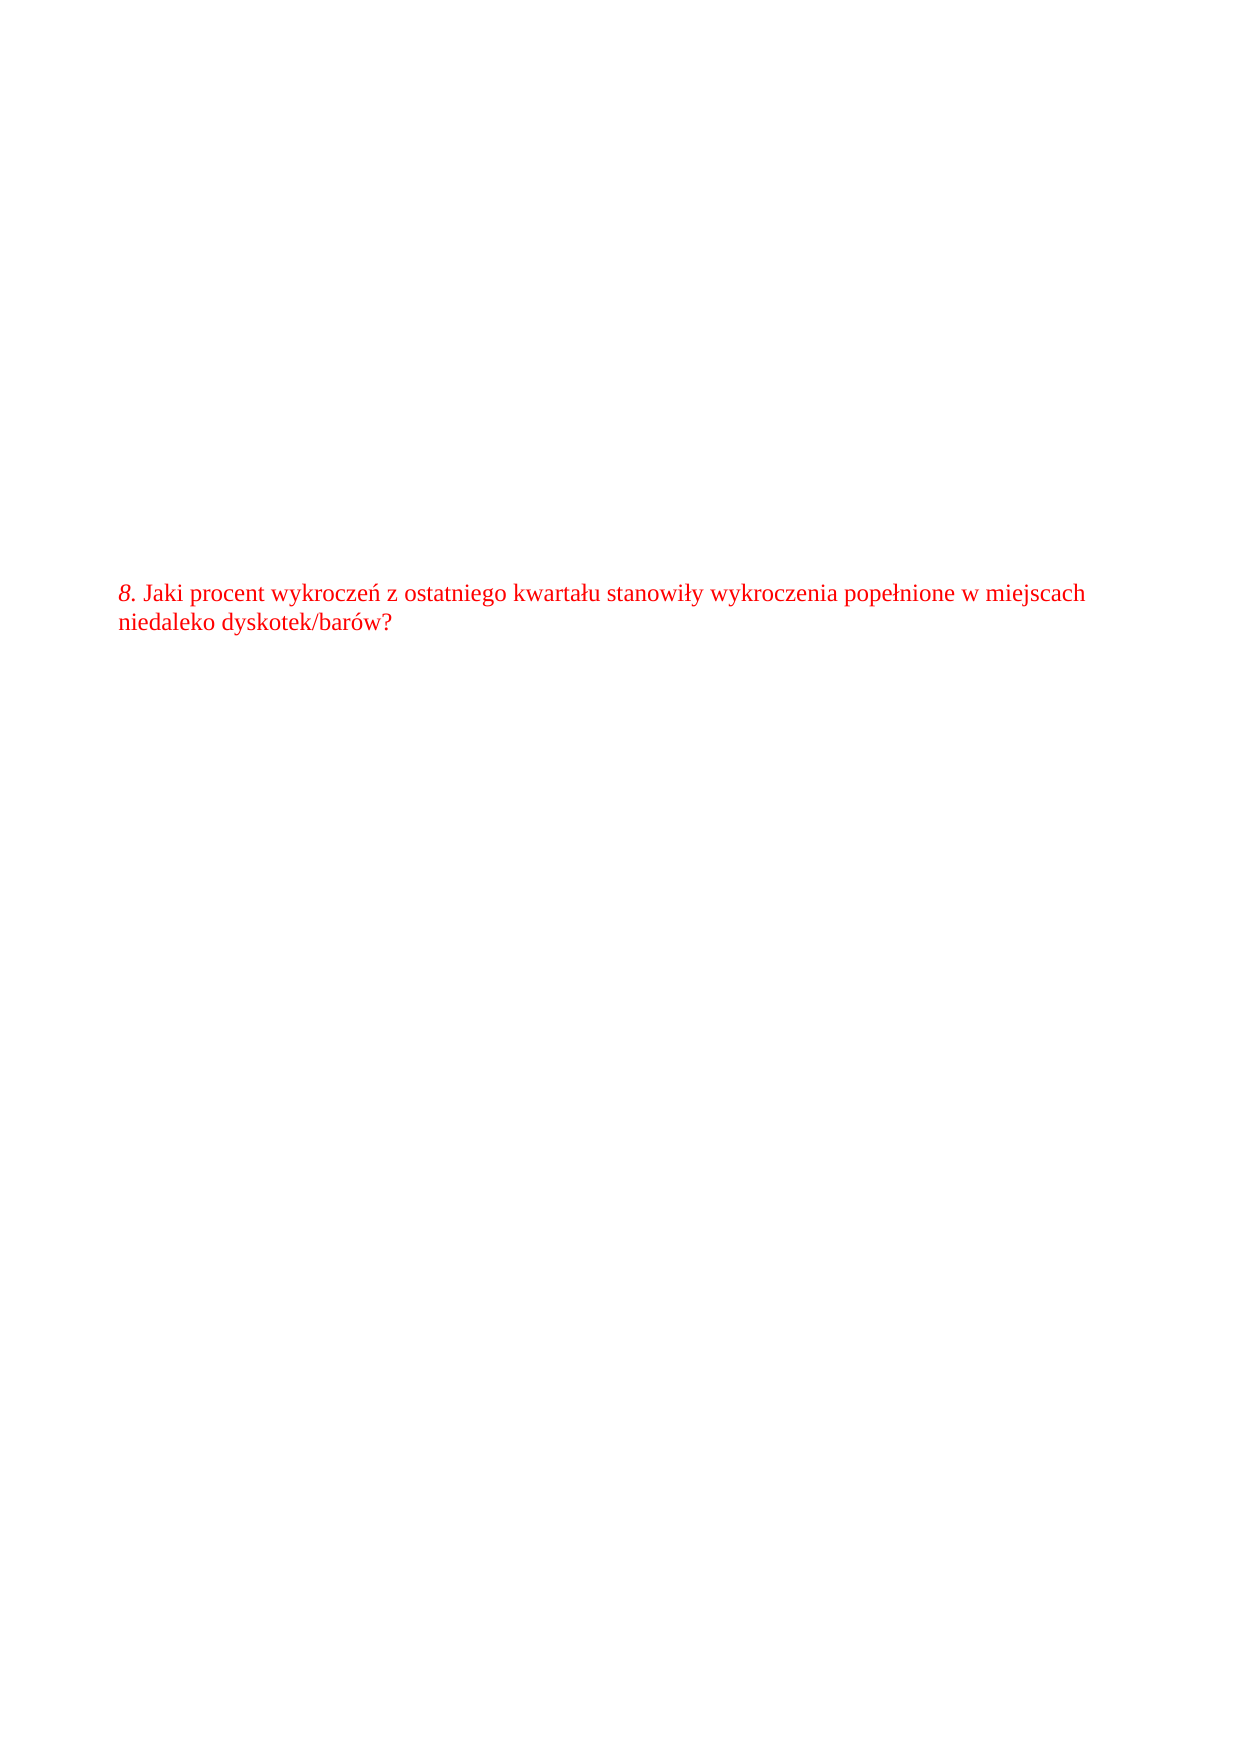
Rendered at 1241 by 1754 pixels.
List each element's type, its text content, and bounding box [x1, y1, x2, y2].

list płeć pierwszego policjanta z patrolu – Excel Komendanta, kolumna G [156, 434, 1122, 463]
list miejsca przeprowadzonych akcji – Ticketer, tabela Akcja, kolumna miejsce [156, 291, 1122, 319]
text 8. Jaki procent wykroczeń z ostatniego kwartału stanowiły wykroczenia popełnione w miejscach niedaleko dyskotek/barów? [118, 578, 1122, 636]
list miejsce kontroli – Ticketer, tabela Akcja, kolumna miejsce [156, 636, 1122, 664]
list sąsiedztwo dyskotek – ani Ticketer, ani Excel Komendanta nie posiadają tych informacji, zaleca się analizę okolicy miejsca kontroli za pomocą zewnętrznego API, np. Mapy Google [156, 693, 1122, 751]
list liczba kontroli bez wykroczeń – Ticketer, tabela Kontrola, kolumna wykroczenie [156, 176, 1122, 204]
list liczba wystawionych mandatów – Ticketer, tabela Mandat [156, 492, 1122, 521]
text 6. Które miejsca obfitowały w najwięcej wykroczeń podczas ostatniego kwartału? [118, 262, 1122, 291]
list płeć drugiego policjanta z patrolu - Excel Komendanta, kolumna G [156, 463, 1122, 492]
text 5. Porównaj ile kontroli zakończyło się na upomnieniu w ostatnim kwartale względem roku poprzedniego: [118, 118, 1122, 176]
list ostatni kwartał – Ticketer, tabela Kontrola, kolumna czas [156, 204, 1122, 233]
list rodzaj wykroczenia – Ticketer, tabela Kontrola, kolumna wykroczenie [156, 664, 1122, 693]
list liczba popełnionych wykroczeń – Ticketer, tabela Kontrola, kolumna wykroczenie [156, 319, 1122, 348]
text 7. Porównaj patrole względem ilości wystawionych mandatów, w których przynajmniej jednym z policjantów była kobieta, do tych w których byli sami mężczyźni: [118, 377, 1122, 434]
